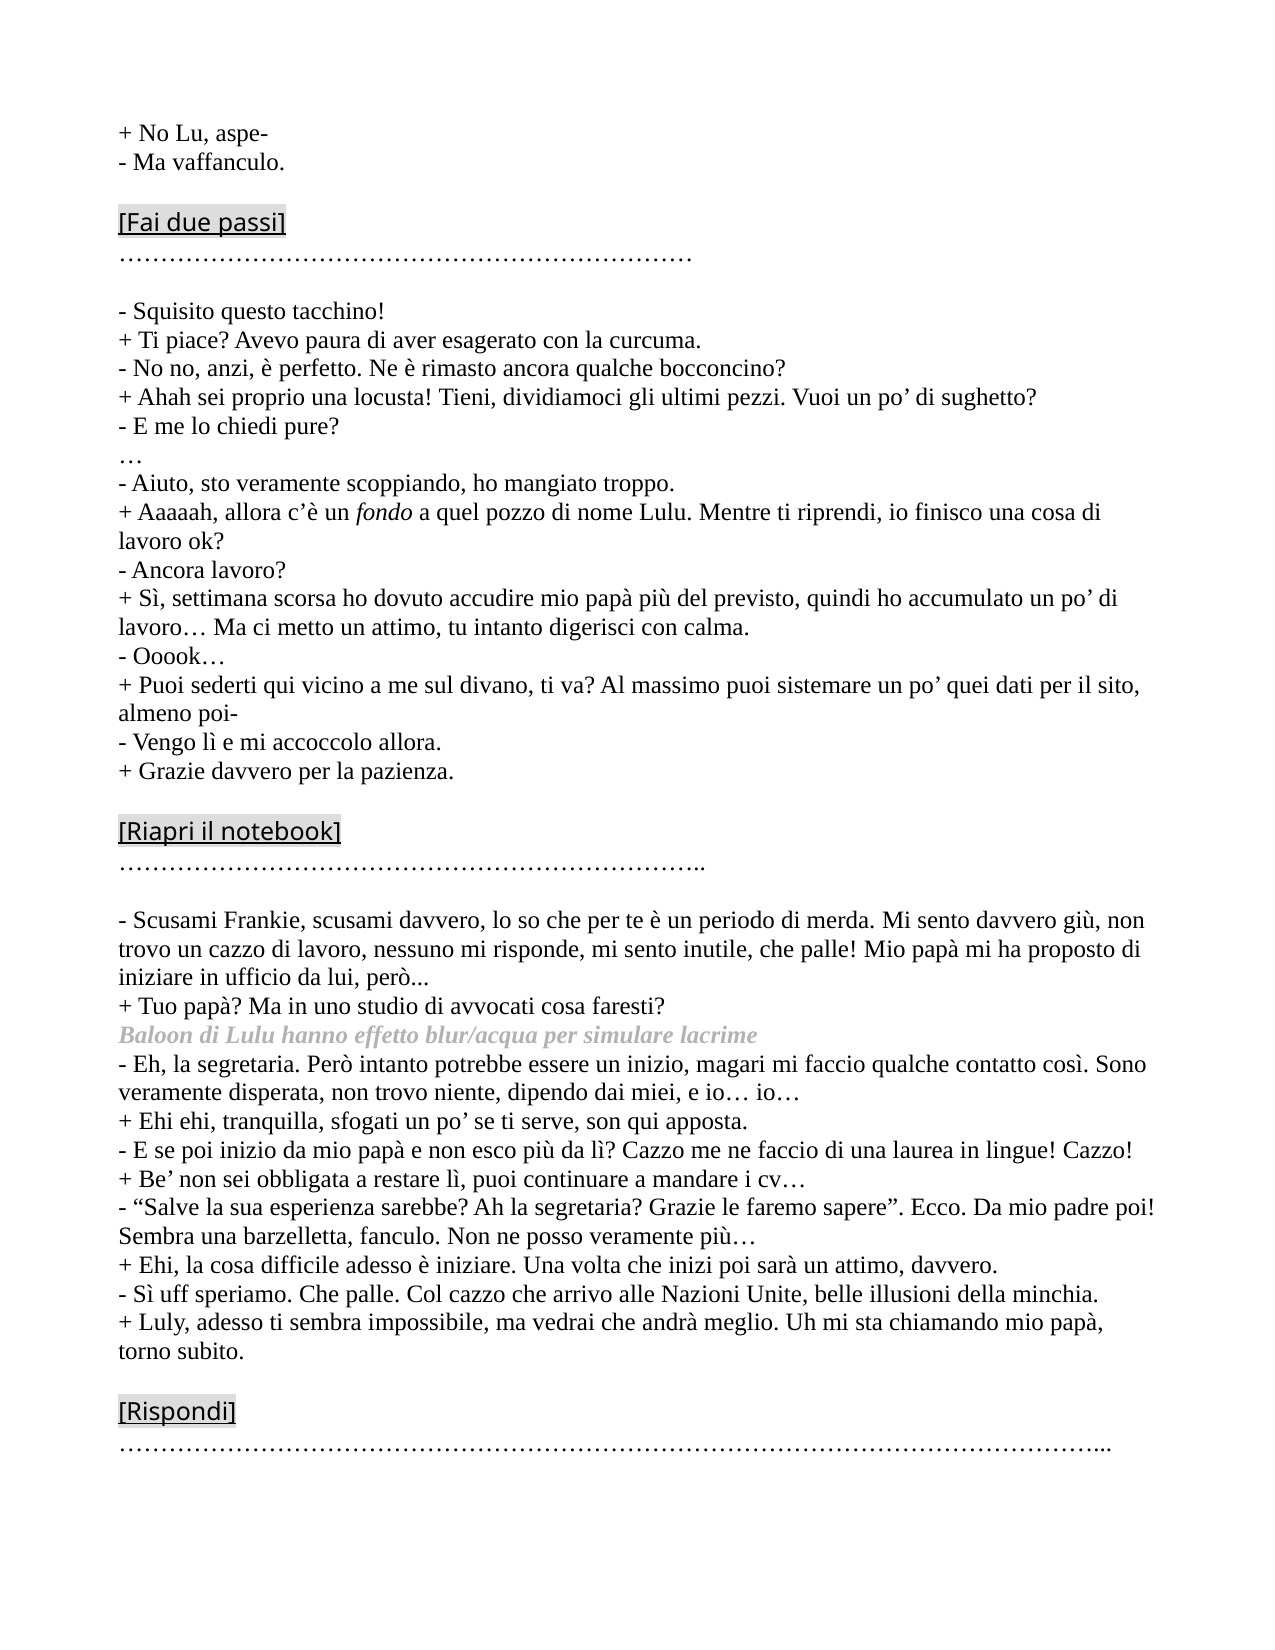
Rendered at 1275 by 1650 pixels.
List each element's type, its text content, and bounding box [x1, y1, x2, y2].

text + Ti piace? Avevo paura di aver esagerato con la curcuma. [118, 325, 1157, 353]
text + Ehi, la cosa difficile adesso è iniziare. Una volta che inizi poi sarà un attimo, davvero. [118, 1250, 1157, 1279]
text + Ehi ehi, tranquilla, sfogati un po’ se ti serve, son qui apposta. [118, 1106, 1157, 1135]
text + Luly, adesso ti sembra impossibile, ma vedrai che andrà meglio. Uh mi sta chiamando mio papà, torno subito. [118, 1307, 1157, 1365]
text …………………………………………………………….. [118, 847, 1157, 876]
text Baloon di Lulu hanno effetto blur/acqua per simulare lacrime [118, 1020, 1157, 1049]
text + Aaaaah, allora c’è un fondo a quel pozzo di nome Lulu. Mentre ti riprendi, io finisco una cosa di lavoro ok? - Ancora lavoro? [118, 497, 1157, 583]
text - “Salve la sua esperienza sarebbe? Ah la segretaria? Grazie le faremo sapere”. Ecco. Da mio padre poi! Sembra una barzelletta, fanculo. Non ne posso veramente più… [118, 1192, 1157, 1250]
text - E se poi inizio da mio papà e non esco più da lì? Cazzo me ne faccio di una laurea in lingue! Cazzo! [118, 1135, 1157, 1164]
text [Fai due passi] [286, 204, 1157, 238]
text - Eh, la segretaria. Però intanto potrebbe essere un inizio, magari mi faccio qualche contatto così. Sono veramente disperata, non trovo niente, dipendo dai miei, e io… io… [118, 1049, 1157, 1106]
text - Scusami Frankie, scusami davvero, lo so che per te è un periodo di merda. Mi sento davvero giù, non trovo un cazzo di lavoro, nessuno mi risponde, mi sento inutile, che palle! Mio papà mi ha proposto di iniziare in ufficio da lui, però... [118, 905, 1157, 991]
text …………………………………………………………… [118, 238, 1157, 267]
text + Sì, settimana scorsa ho dovuto accudire mio papà più del previsto, quindi ho accumulato un po’ di lavoro… Ma ci metto un attimo, tu intanto digerisci con calma. [118, 583, 1157, 641]
text + No Lu, aspe- [118, 118, 1157, 147]
text - Vengo lì e mi accoccolo allora. [118, 727, 1157, 756]
text - E me lo chiedi pure? [118, 411, 1157, 440]
text + Be’ non sei obbligata a restare lì, puoi continuare a mandare i cv… [118, 1164, 1157, 1192]
text - No no, anzi, è perfetto. Ne è rimasto ancora qualche bocconcino? [118, 353, 1157, 382]
text - Sì uff speriamo. Che palle. Col cazzo che arrivo alle Nazioni Unite, belle illusioni della minchia. [118, 1279, 1157, 1307]
text + Ahah sei proprio una locusta! Tieni, dividiamoci gli ultimi pezzi. Vuoi un po’ di sughetto? [118, 382, 1157, 411]
text + Tuo papà? Ma in uno studio di avvocati cosa faresti? [118, 991, 1157, 1020]
text … [118, 440, 1157, 468]
text - Squisito questo tacchino! [118, 296, 1157, 325]
text + Grazie davvero per la pazienza. [118, 756, 1157, 785]
text - Aiuto, sto veramente scoppiando, ho mangiato troppo. [118, 468, 1157, 497]
text [Riapri il notebook] [118, 813, 1157, 847]
text - Ooook… [118, 641, 1157, 670]
text [Rispondi] [236, 1394, 1157, 1428]
text + Puoi sederti qui vicino a me sul divano, ti va? Al massimo puoi sistemare un po’ quei dati per il sito, almeno poi- [118, 670, 1157, 727]
text ………………………………………………………………………………………………………... [118, 1428, 1157, 1457]
text - Ma vaffanculo. [118, 147, 1157, 176]
